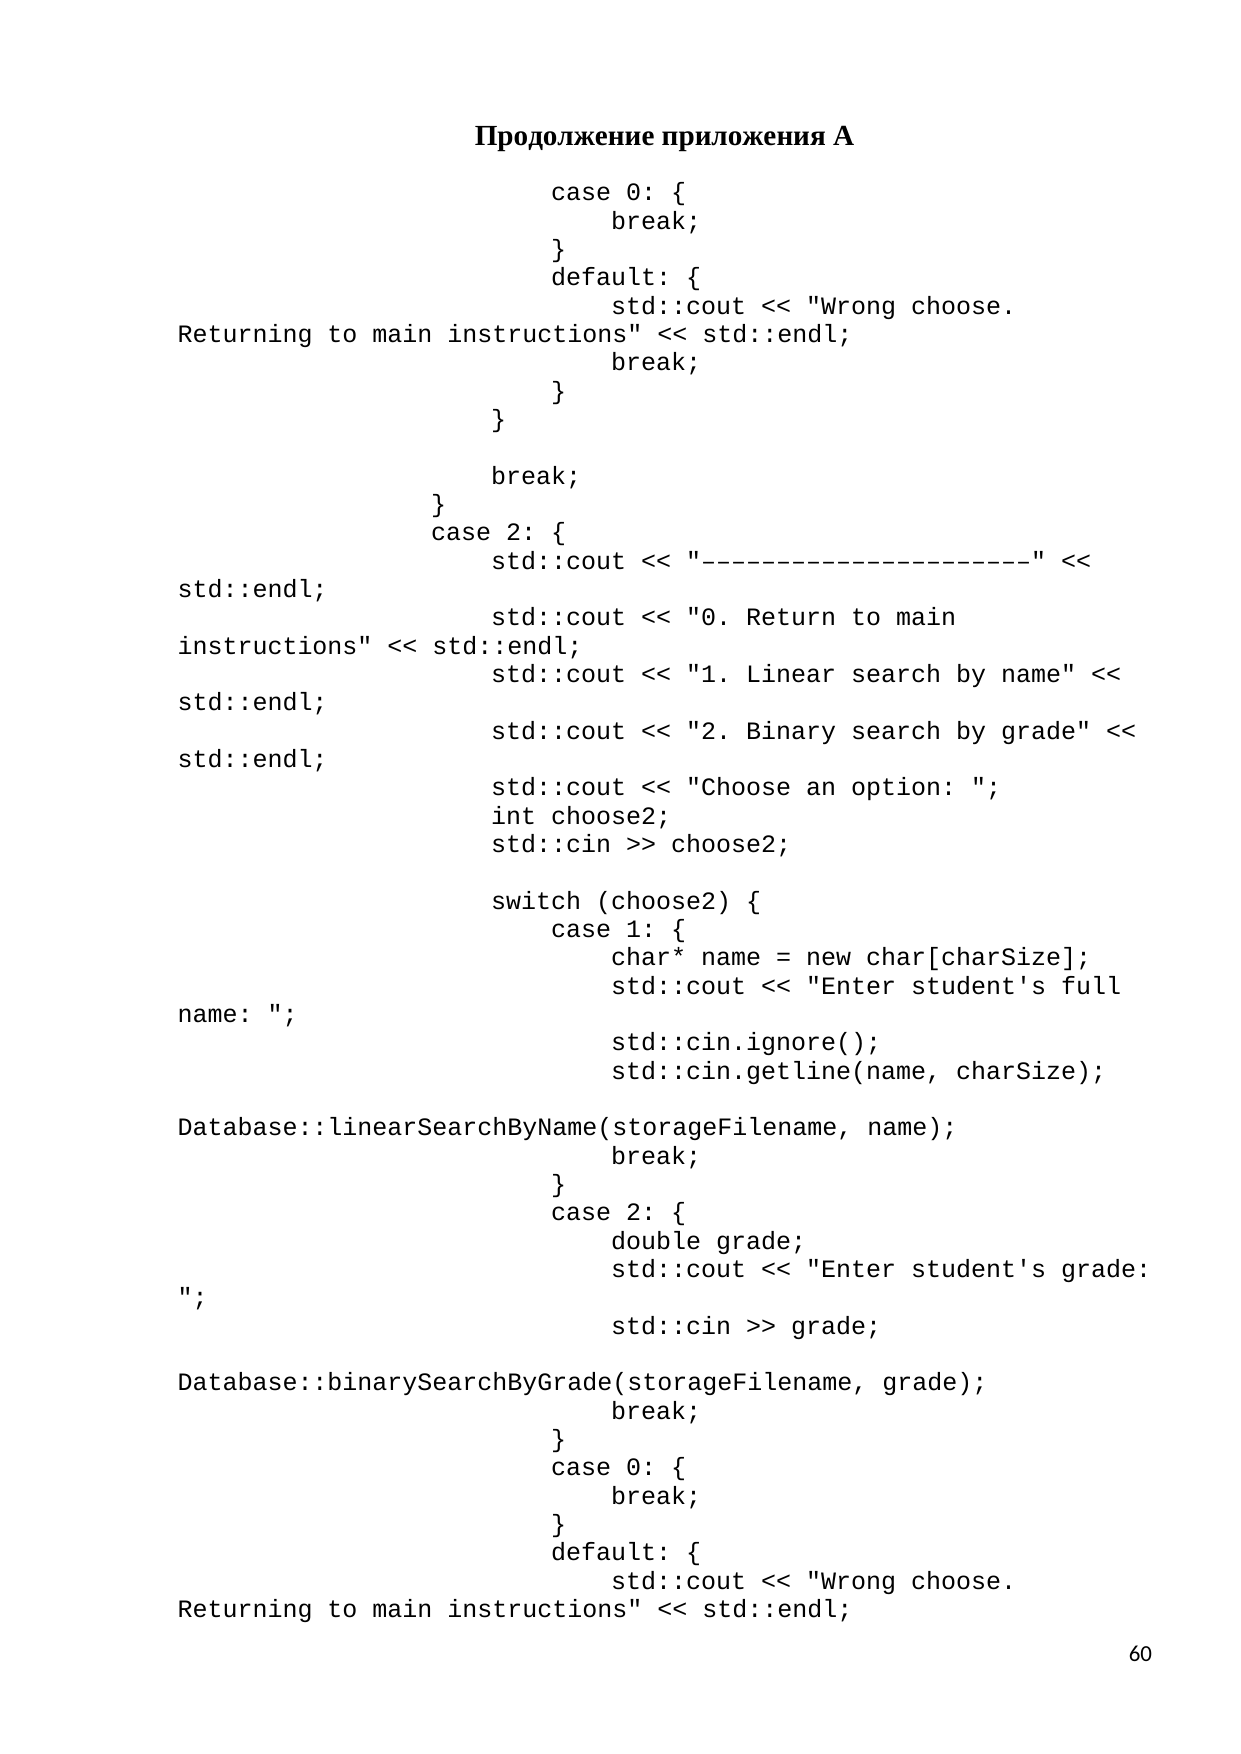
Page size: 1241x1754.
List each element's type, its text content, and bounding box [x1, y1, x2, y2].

text std::cin.getline(name, charSize); [177, 1058, 1152, 1087]
text switch (choose2) { [177, 888, 1152, 917]
text break; [177, 463, 1152, 492]
text break; [177, 1143, 1152, 1172]
text } [177, 1512, 1152, 1540]
text } [177, 1172, 1152, 1200]
text std::cout << "––––––––––––––––––––––" << std::endl; [177, 548, 1152, 605]
text std::cin >> choose2; [177, 832, 1152, 860]
text char* name = new char[charSize]; [177, 945, 1152, 973]
text default: { [177, 1540, 1152, 1568]
text case 2: { [177, 1200, 1152, 1228]
text std::cout << "0. Return to main instructions" << std::endl; [177, 605, 1152, 662]
text } [177, 378, 1152, 407]
text double grade; [177, 1228, 1152, 1257]
text std::cout << "Wrong choose. Returning to main instructions" << std::endl; [177, 293, 1152, 350]
text std::cout << "1. Linear search by name" << std::endl; [177, 662, 1152, 718]
text break; [177, 1398, 1152, 1427]
text std::cout << "Choose an option: "; [177, 775, 1152, 803]
text Продолжение приложения А [177, 118, 1152, 152]
text case 0: { [177, 180, 1152, 208]
text break; [177, 350, 1152, 378]
text } [177, 492, 1152, 520]
text break; [177, 208, 1152, 237]
text std::cout << "Wrong choose. Returning to main instructions" << std::endl; [177, 1568, 1152, 1625]
text std::cin.ignore(); [177, 1030, 1152, 1058]
text Database::binarySearchByGrade(storageFilename, grade); [177, 1342, 1152, 1398]
text case 1: { [177, 917, 1152, 945]
text } [177, 237, 1152, 265]
text std::cout << "Enter student's grade: "; [177, 1257, 1152, 1313]
text } [177, 407, 1152, 435]
text case 2: { [177, 520, 1152, 548]
text break; [177, 1483, 1152, 1512]
text std::cout << "Enter student's full name: "; [177, 973, 1152, 1030]
text case 0: { [177, 1455, 1152, 1483]
text } [177, 1427, 1152, 1455]
text Database::linearSearchByName(storageFilename, name); [177, 1087, 1152, 1143]
text std::cin >> grade; [177, 1313, 1152, 1342]
text default: { [177, 265, 1152, 293]
text int choose2; [177, 803, 1152, 832]
text std::cout << "2. Binary search by grade" << std::endl; [177, 718, 1152, 775]
